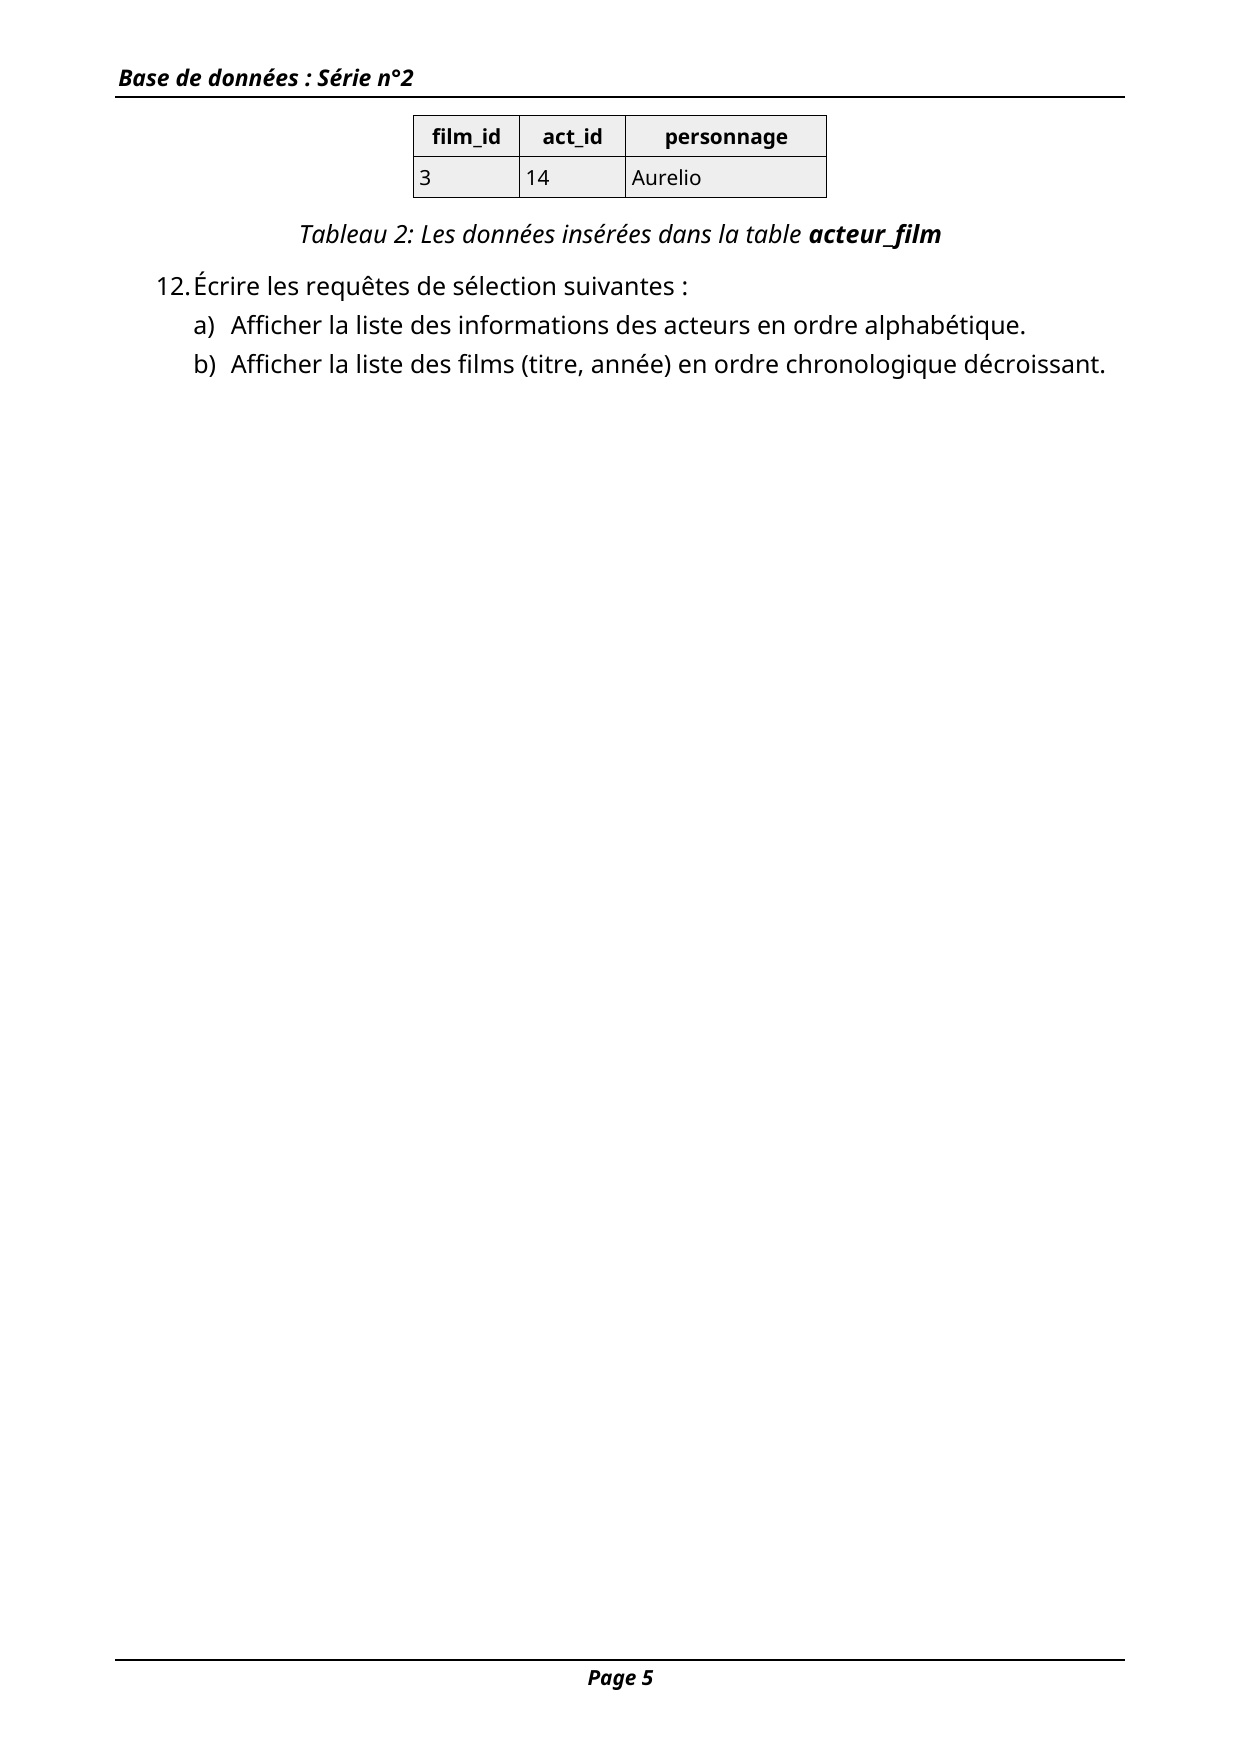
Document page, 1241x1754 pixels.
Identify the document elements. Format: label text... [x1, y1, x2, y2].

table_cell 3 [414, 157, 519, 197]
table_cell Aurelio [626, 157, 826, 197]
table_header act_id [520, 116, 625, 156]
table_cell 14 [520, 157, 625, 197]
list Afficher la liste des informations des acteurs en ordre alphabétique. [193, 307, 1122, 341]
list Afficher la liste des films (titre, année) en ordre chronologique décroissant. [193, 346, 1122, 381]
list Écrire les requêtes de sélection suivantes : [156, 268, 1122, 302]
text Tableau 2: Les données insérées dans la table acteur_film [118, 216, 1122, 251]
table_header [118, 110, 1122, 204]
table_header personnage [626, 116, 826, 156]
table_header film_id [414, 116, 519, 156]
